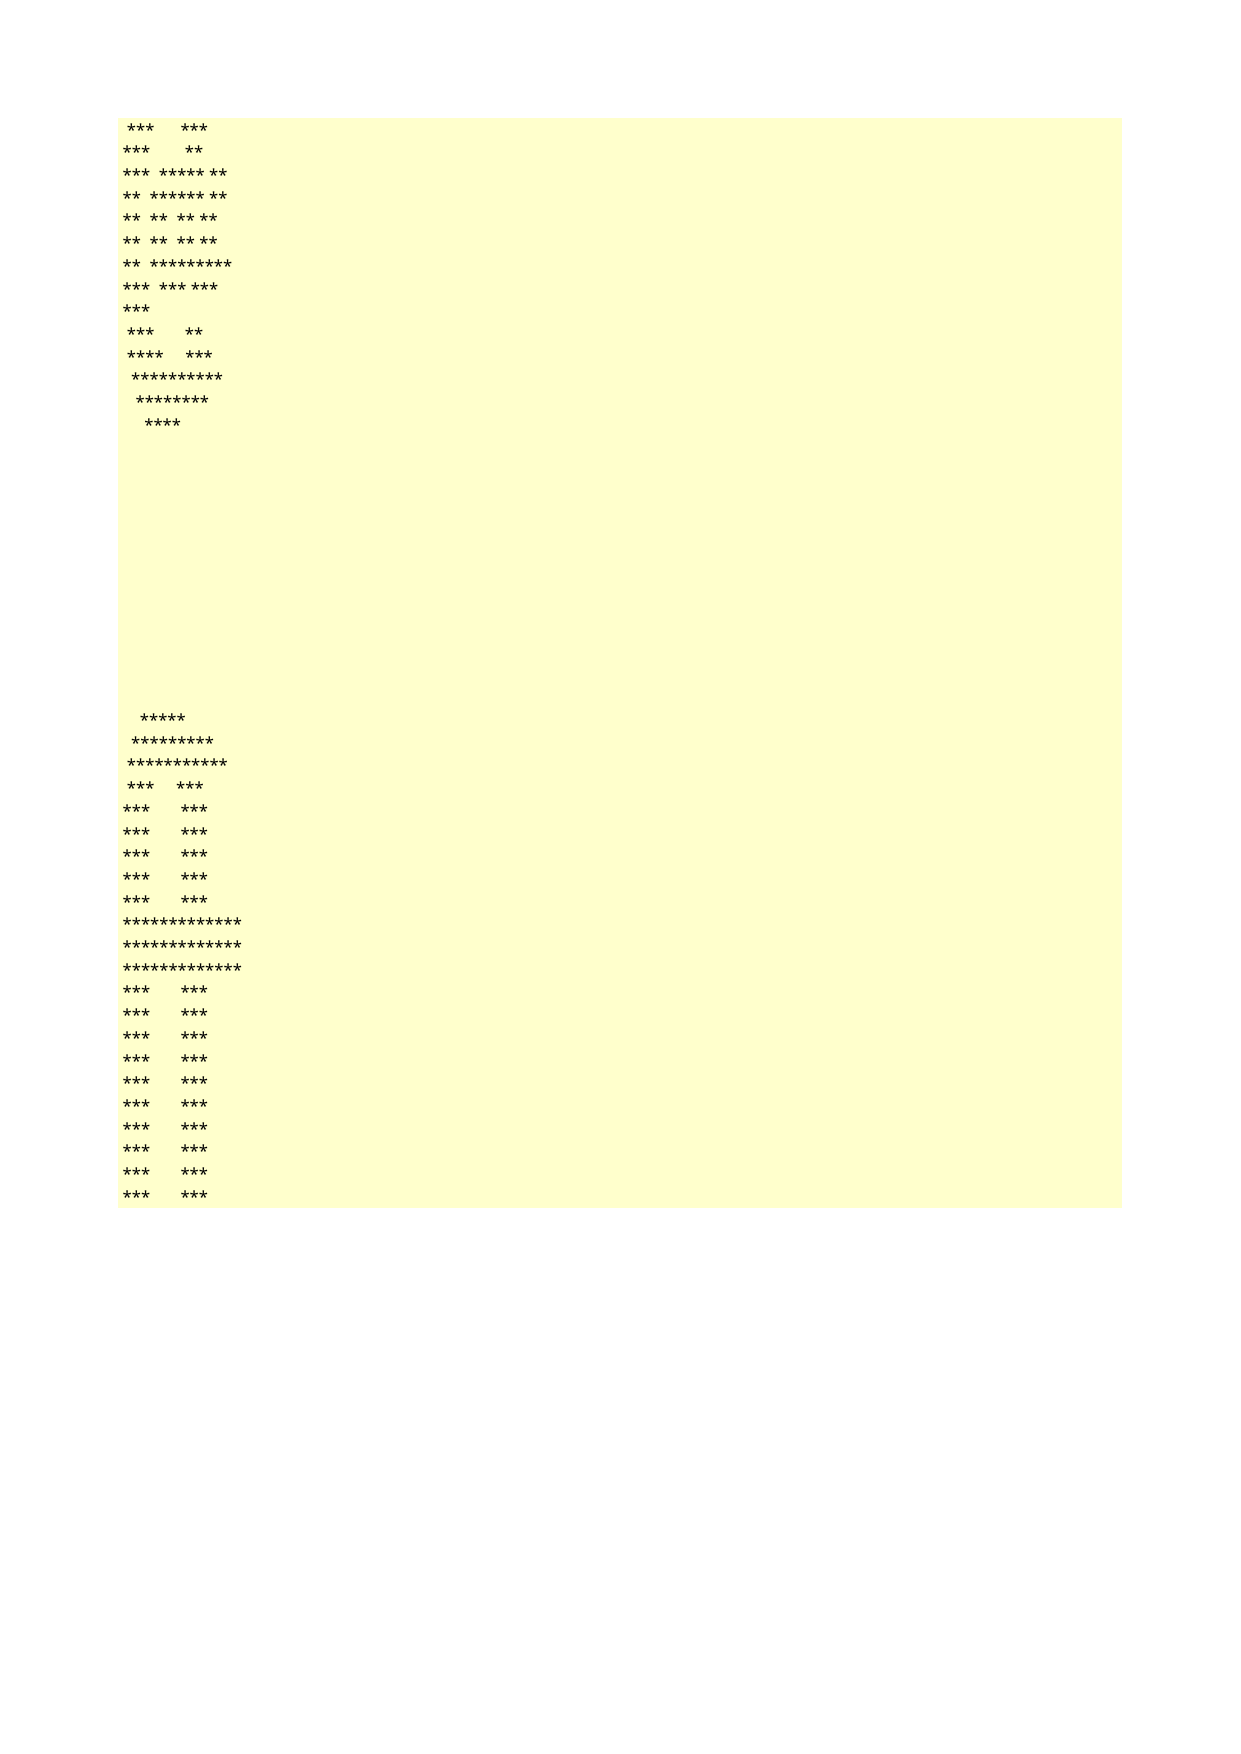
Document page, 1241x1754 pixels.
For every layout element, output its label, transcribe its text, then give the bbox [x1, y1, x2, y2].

text *** *** [118, 1049, 1122, 1072]
text *** *** [118, 1185, 1122, 1208]
text *** ***** ** [118, 163, 1122, 186]
text *** *** [118, 867, 1122, 890]
text *** *** [118, 799, 1122, 822]
text ************* [118, 958, 1122, 981]
text *** *** [118, 845, 1122, 867]
text ********* [118, 731, 1122, 754]
text *** *** [118, 1004, 1122, 1026]
text *********** [118, 754, 1122, 777]
text *** *** [118, 777, 1122, 799]
text *** *** [118, 822, 1122, 845]
text *** *** [118, 1072, 1122, 1094]
text ** ****** ** [118, 186, 1122, 209]
text *** *** [118, 1094, 1122, 1117]
text *** ** [118, 322, 1122, 345]
text ************* [118, 936, 1122, 958]
text ** ** ** ** [118, 232, 1122, 254]
text ********** [118, 368, 1122, 391]
text *** *** *** [118, 277, 1122, 300]
text *** *** [118, 1026, 1122, 1049]
text *** *** [118, 118, 1122, 141]
text **** *** [118, 345, 1122, 368]
text ** ********* [118, 254, 1122, 277]
text *** *** [118, 981, 1122, 1004]
text ***** [118, 708, 1122, 731]
text *** ** [118, 141, 1122, 163]
text ************* [118, 913, 1122, 936]
text *** *** [118, 1163, 1122, 1185]
text *** *** [118, 890, 1122, 913]
text *** [118, 300, 1122, 322]
text *** *** [118, 1140, 1122, 1163]
text **** [118, 413, 1122, 436]
text ** ** ** ** [118, 209, 1122, 232]
text *** *** [118, 1117, 1122, 1140]
text ******** [118, 391, 1122, 413]
